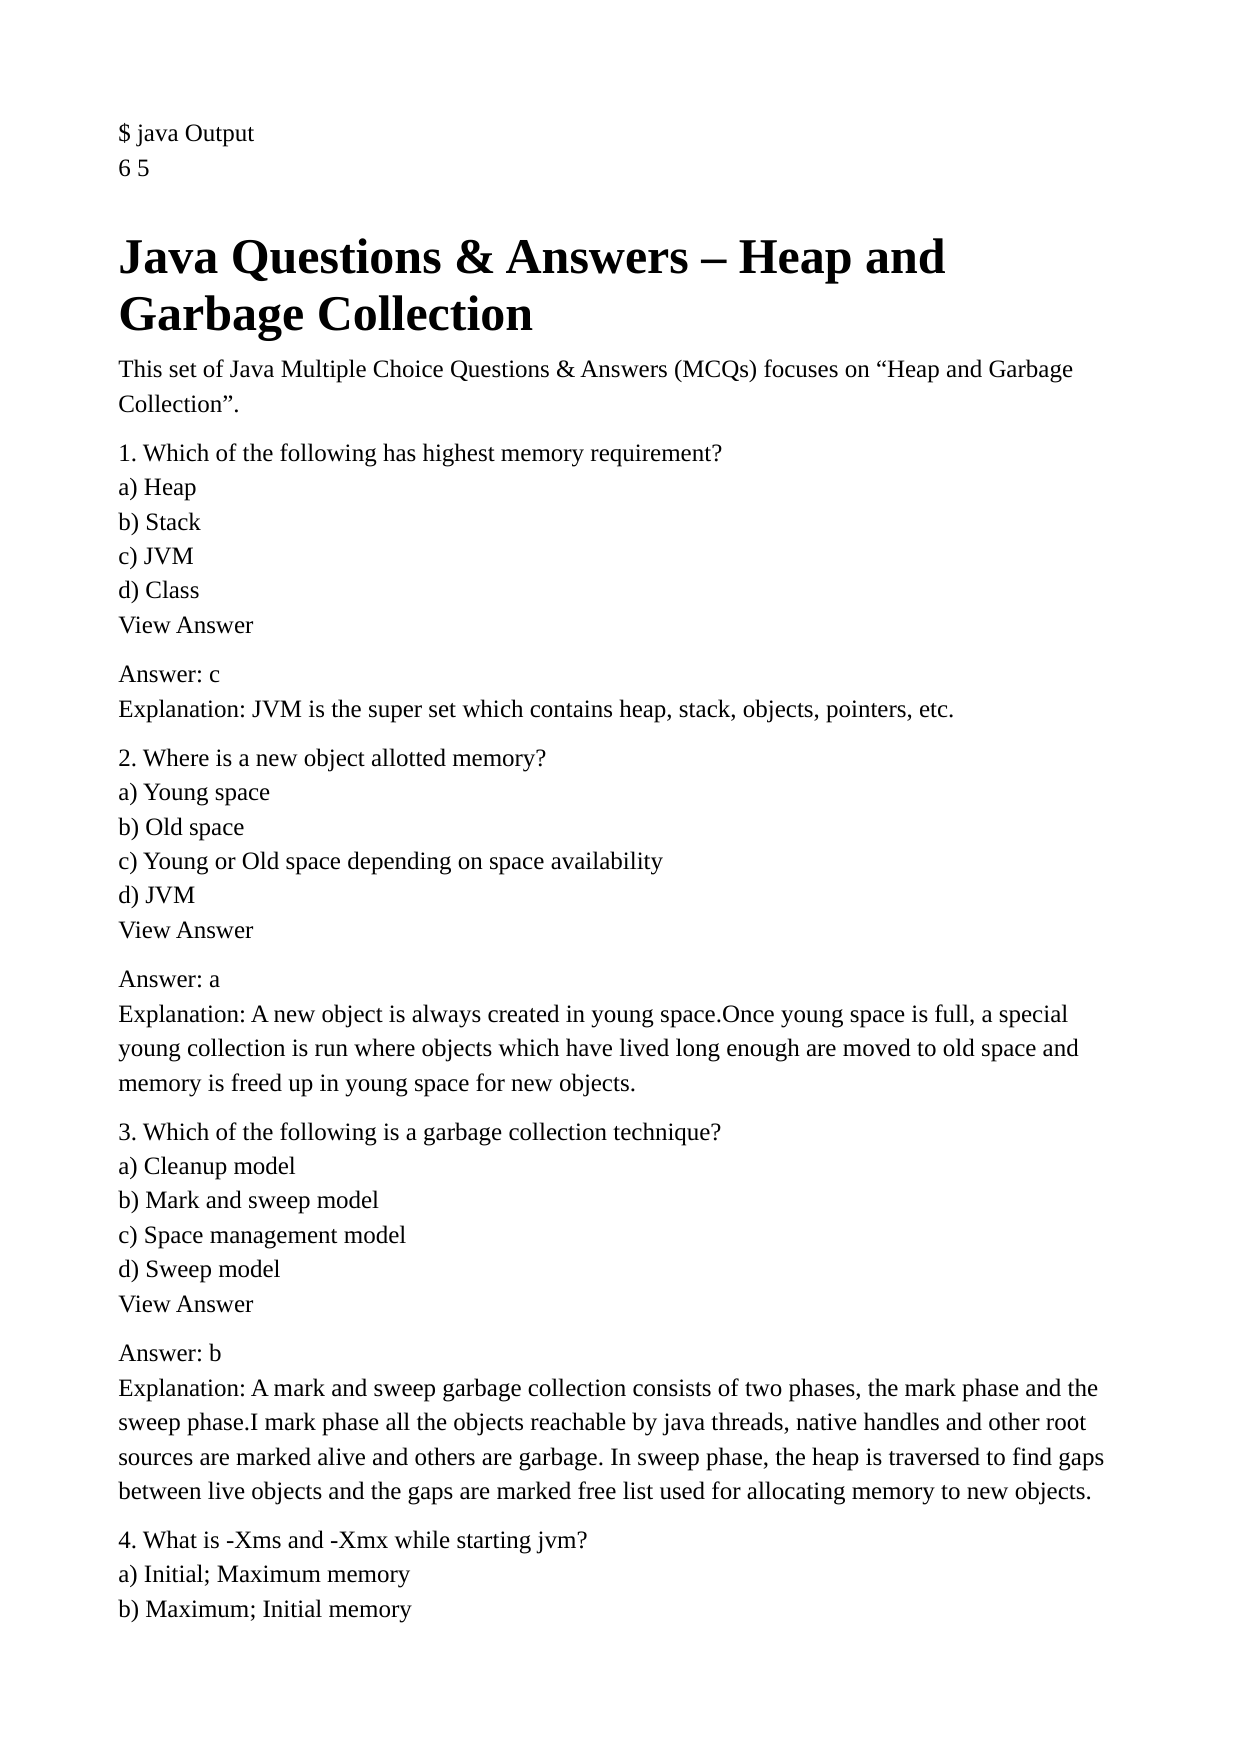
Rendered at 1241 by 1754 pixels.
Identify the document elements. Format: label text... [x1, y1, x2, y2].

text $ java Output 6 5 [118, 118, 1122, 181]
subtitle Java Questions & Answers – Heap and Garbage Collection [118, 227, 1122, 342]
text 1. Which of the following has highest memory requirement? a) Heap b) Stack c) JVM d) Class View Answer [118, 438, 1122, 639]
text Answer: a Explanation: A new object is always created in young space.Once young space is full, a special young collection is run where objects which have lived long enough are moved to old space and memory is freed up in young space for new objects. [118, 964, 1122, 1096]
text This set of Java Multiple Choice Questions & Answers (MCQs) focuses on “Heap and Garbage Collection”. [118, 354, 1122, 417]
text 4. What is -Xms and -Xmx while starting jvm? a) Initial; Maximum memory b) Maximum; Initial memory [118, 1525, 1122, 1623]
text 3. Which of the following is a garbage collection technique? a) Cleanup model b) Mark and sweep model c) Space management model d) Sweep model View Answer [118, 1117, 1122, 1318]
text Answer: b Explanation: A mark and sweep garbage collection consists of two phases, the mark phase and the sweep phase.I mark phase all the objects reachable by java threads, native handles and other root sources are marked alive and others are garbage. In sweep phase, the heap is traversed to find gaps between live objects and the gaps are marked free list used for allocating memory to new objects. [118, 1338, 1122, 1505]
text 2. Where is a new object allotted memory? a) Young space b) Old space c) Young or Old space depending on space availability d) JVM View Answer [118, 743, 1122, 944]
text Answer: c Explanation: JVM is the super set which contains heap, stack, objects, pointers, etc. [118, 659, 1122, 722]
